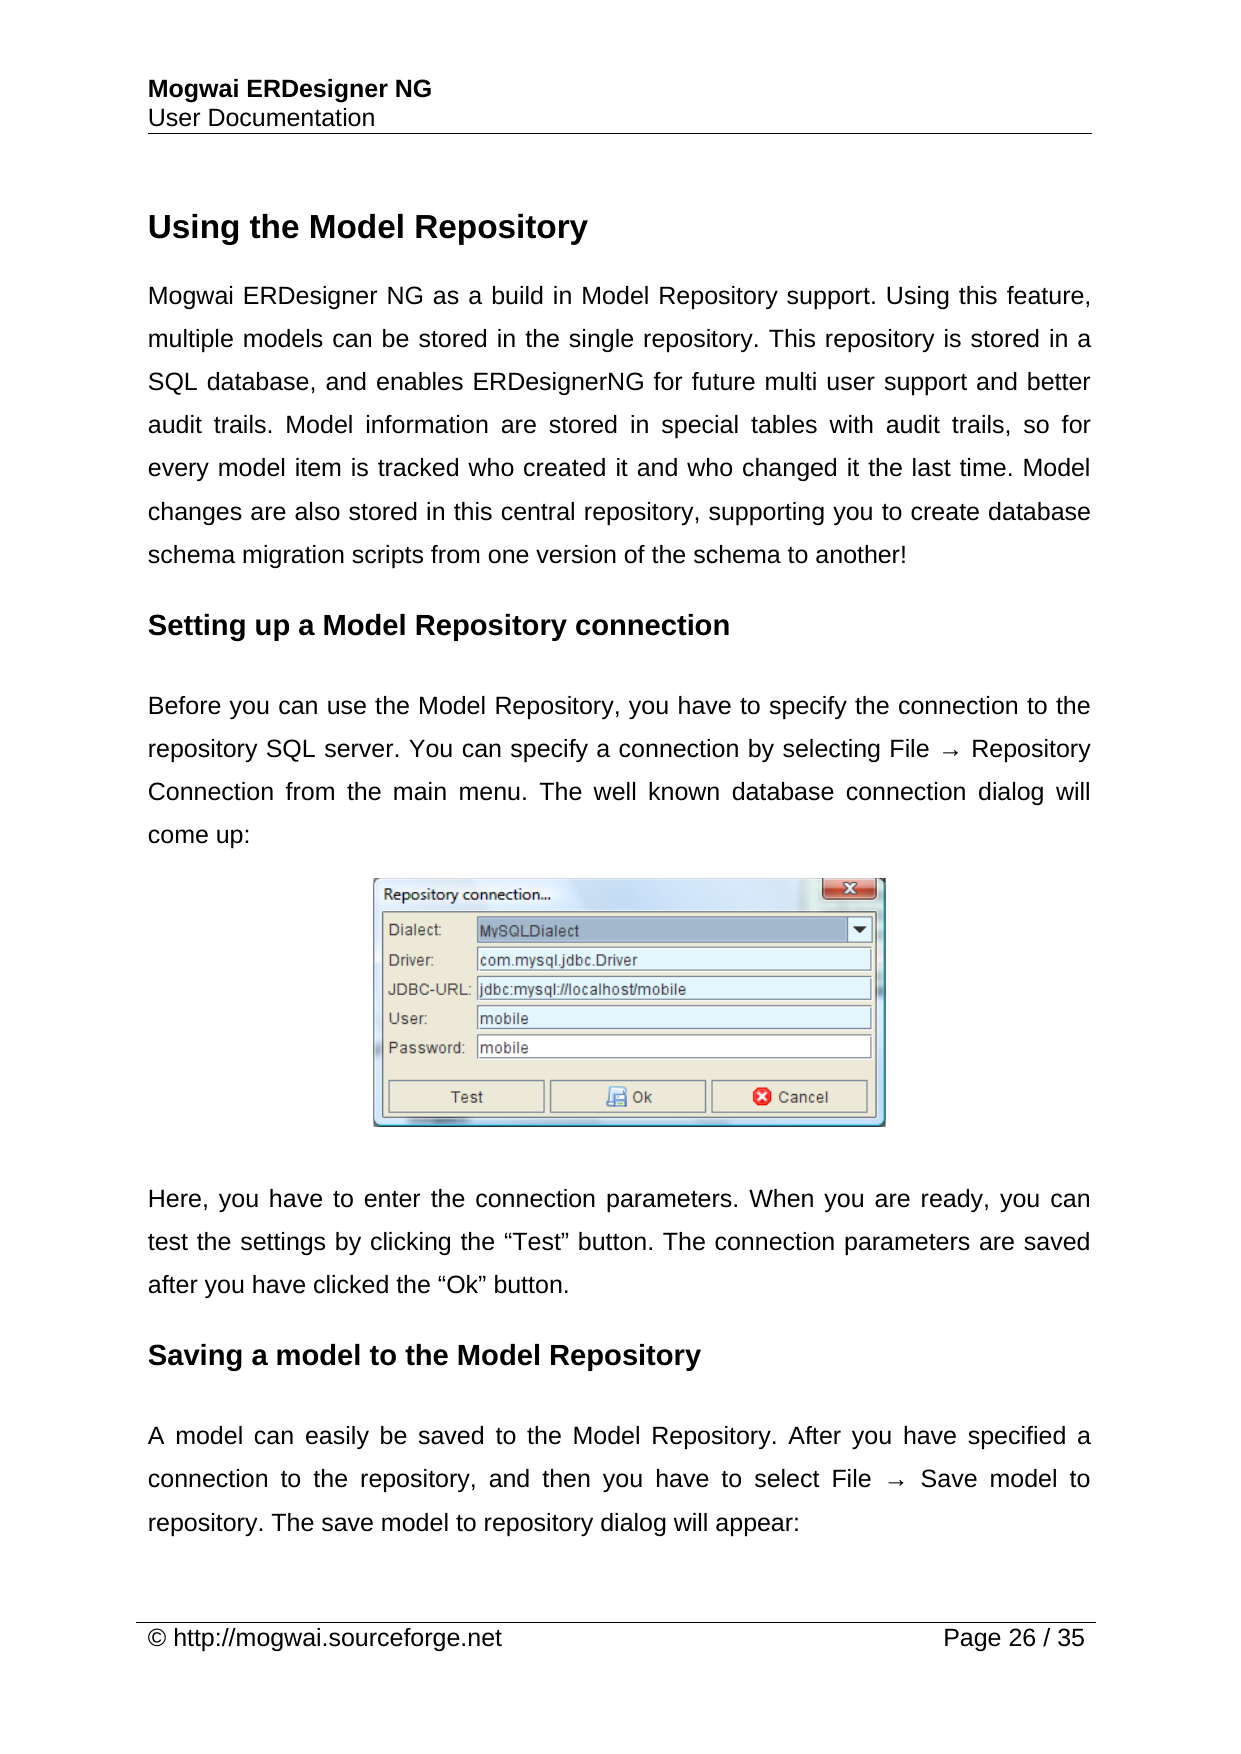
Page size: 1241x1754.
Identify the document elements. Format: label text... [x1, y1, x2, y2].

subtitle Saving a model to the Model Repository [148, 1338, 1092, 1372]
text Mogwai ERDesigner NG as a build in Model Repository support. Using this feature, multiple models can be stored in the single repository. This repository is stored in a SQL database, and enables ERDesignerNG for future multi user support and better audit trails. Model information are stored in special tables with audit trails, so for every model item is tracked who created it and who changed it the last time. Model changes are also stored in this central repository, supporting you to create database schema migration scripts from one version of the schema to another! [148, 281, 1092, 568]
picture [373, 878, 886, 1127]
text Here, you have to enter the connection parameters. When you are ready, you can test the settings by clicking the “Test” button. The connection parameters are saved after you have clicked the “Ok” button. [148, 1184, 1092, 1299]
text A model can easily be saved to the Model Repository. After you have specified a connection to the repository, and then you have to select File → Save model to repository. The save model to repository dialog will appear: [148, 1421, 1092, 1536]
subtitle Setting up a Model Repository connection [148, 608, 1092, 641]
subtitle Using the Model Repository [148, 207, 1092, 246]
text Before you can use the Model Repository, you have to specify the connection to the repository SQL server. You can specify a connection by selecting File → Repository Connection from the main menu. The well known database connection dialog will come up: [148, 691, 1092, 849]
